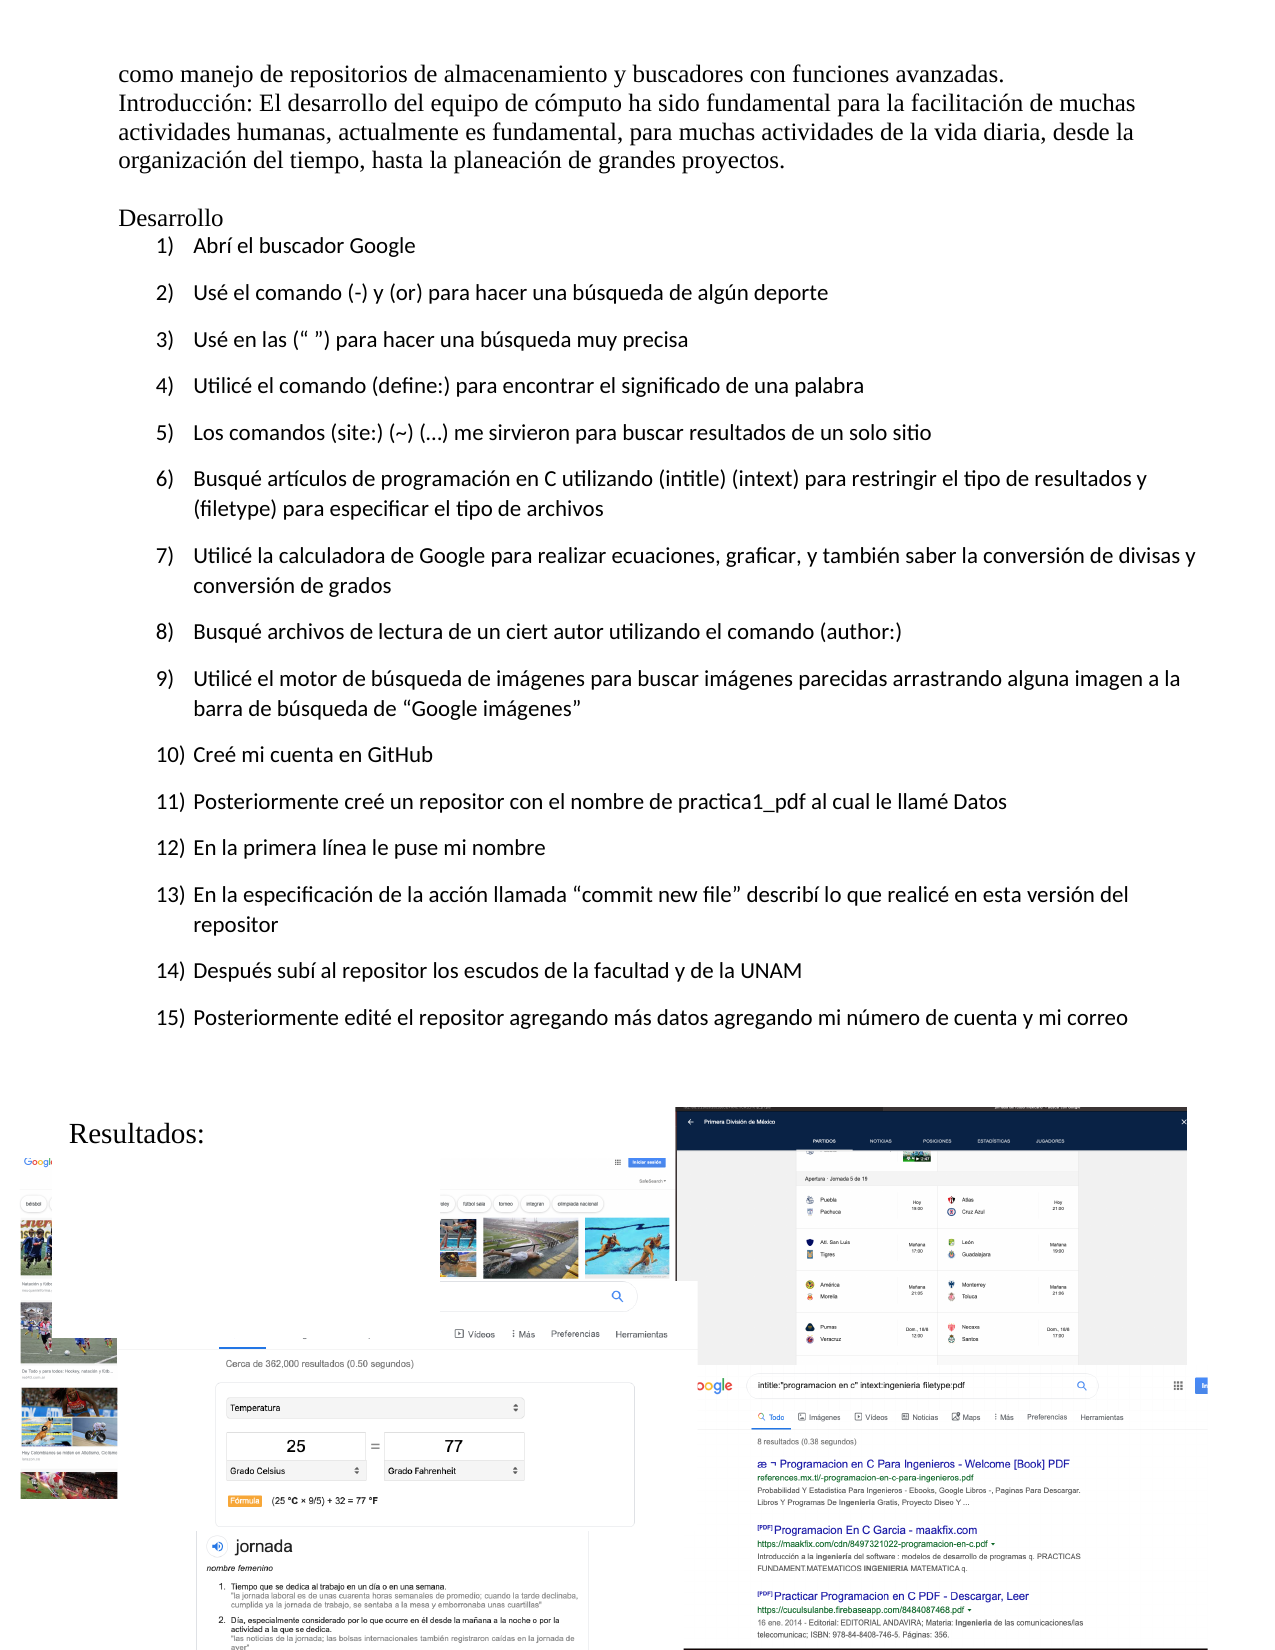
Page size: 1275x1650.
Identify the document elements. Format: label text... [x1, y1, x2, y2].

text Resultados: [69, 1116, 423, 1150]
list Los comandos (site:) (~) (…) me sirvieron para buscar resultados de un solo sitio [156, 418, 1205, 446]
list Utilicé el comando (define:) para encontrar el significado de una palabra [156, 371, 1205, 399]
list En la primera línea le puse mi nombre [156, 833, 1205, 862]
list Creé mi cuenta en GitHub [156, 740, 1205, 768]
list Abrí el buscador Google [156, 232, 1205, 260]
list Posteriormente edité el repositor agregando más datos agregando mi número de cuenta y mi correo [156, 1003, 1205, 1031]
list Busqué archivos de lectura de un ciert autor utilizando el comando (author:) [156, 617, 1205, 645]
list Usé en las (“ ”) para hacer una búsqueda muy precisa [156, 325, 1205, 353]
list En la especificación de la acción llamada “commit new file” describí lo que realicé en esta versión del repositor [156, 880, 1205, 938]
list Utilicé la calculadora de Google para realizar ecuaciones, graficar, y también saber la conversión de divisas y conversión de grados [156, 541, 1205, 599]
text Desarrollo [118, 203, 1205, 232]
text Introducción: El desarrollo del equipo de cómputo ha sido fundamental para la facilitación de muchas actividades humanas, actualmente es fundamental, para muchas actividades de la vida diaria, desde la organización del tiempo, hasta la planeación de grandes proyectos. [118, 88, 1205, 174]
list Posteriormente creé un repositor con el nombre de practica1_pdf al cual le llamé Datos [156, 787, 1205, 815]
list Después subí al repositor los escudos de la facultad y de la UNAM [156, 957, 1205, 984]
list Busqué artículos de programación en C utilizando (intitle) (intext) para restringir el tipo de resultados y (filetype) para especificar el tipo de archivos [156, 464, 1205, 522]
list Utilicé el motor de búsqueda de imágenes para buscar imágenes parecidas arrastrando alguna imagen a la barra de búsqueda de “Google imágenes” [156, 664, 1205, 722]
list Usé el comando (-) y (or) para hacer una búsqueda de algún deporte [156, 278, 1205, 306]
text como manejo de repositorios de almacenamiento y buscadores con funciones avanzadas. [118, 59, 1205, 88]
